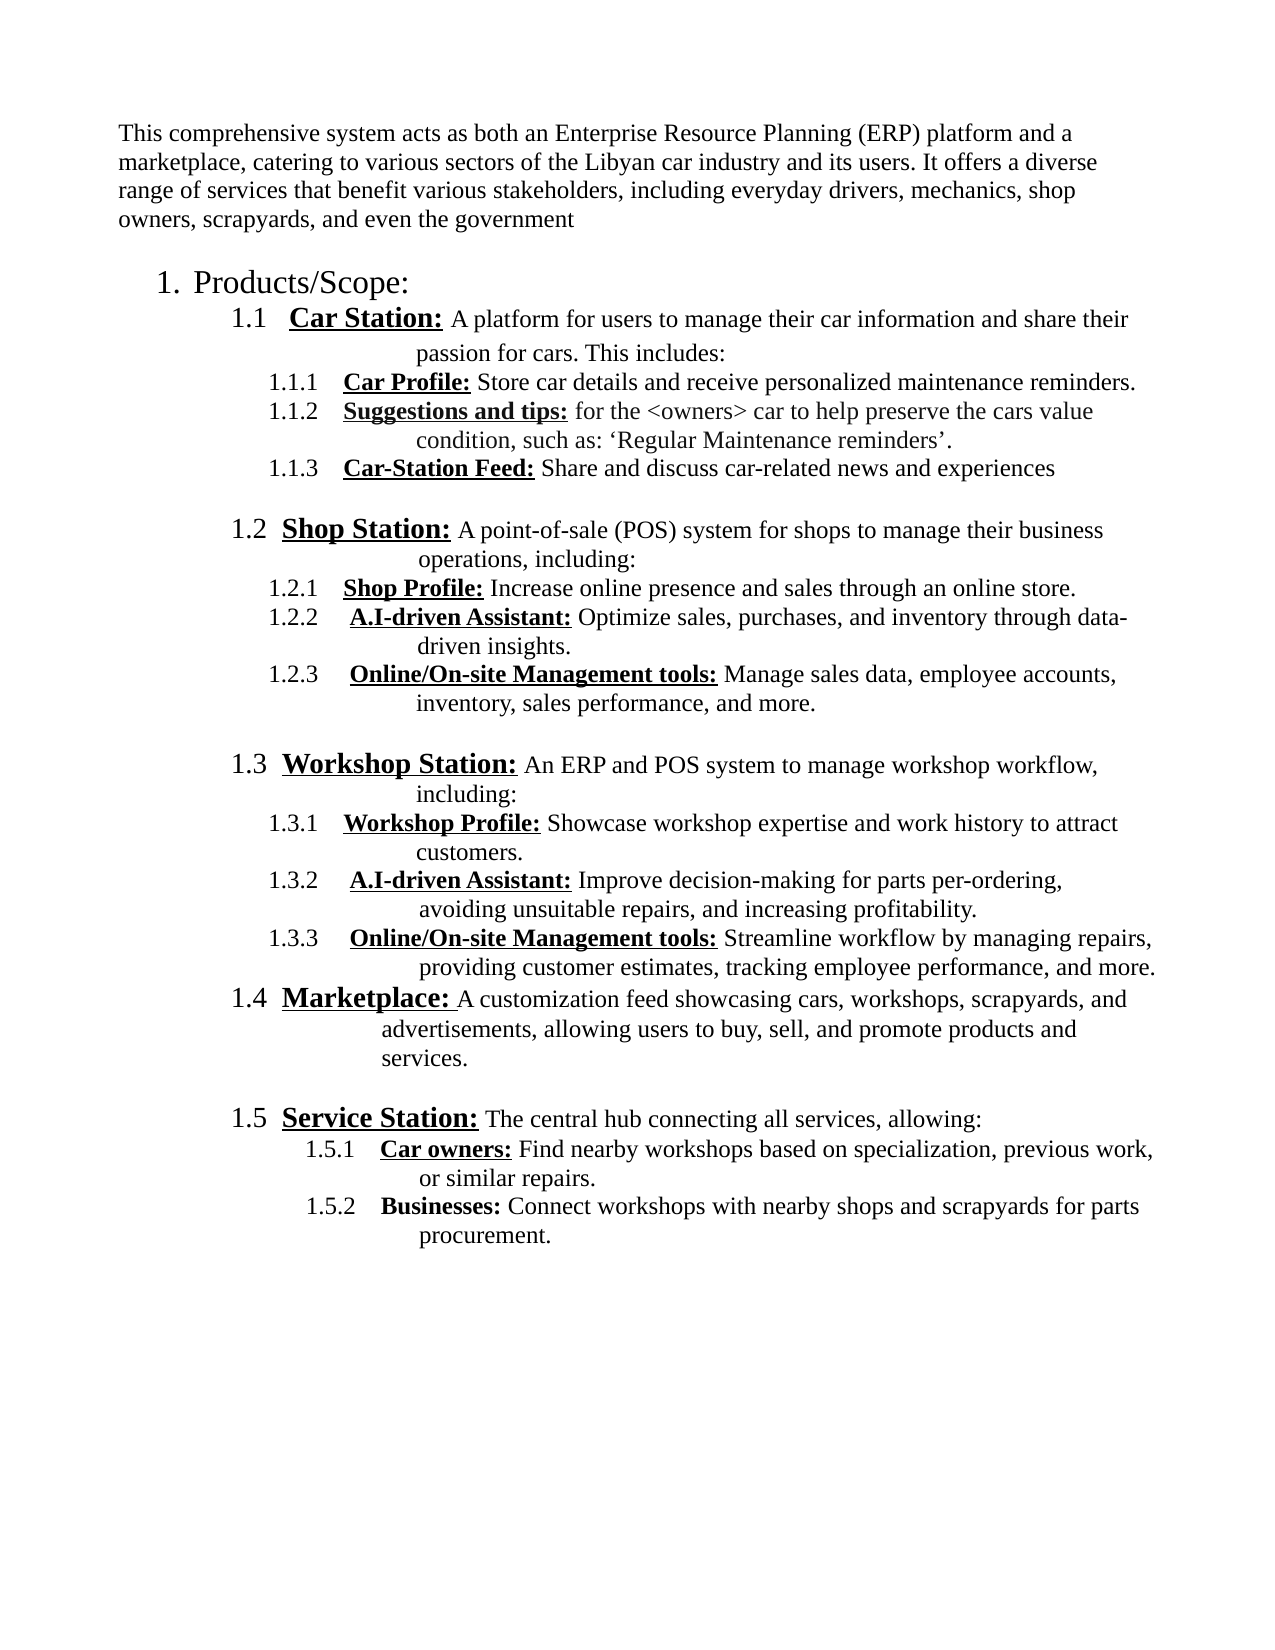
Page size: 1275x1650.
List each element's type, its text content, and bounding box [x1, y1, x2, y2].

text 1.3.2 A.I-driven Assistant: Improve decision-making for parts per-ordering, avoiding unsuitable repairs, and increasing profitability. [268, 866, 1157, 923]
text 1.3.1 Workshop Profile: Showcase workshop expertise and work history to attract customers. [268, 808, 1157, 866]
text 1.5 Service Station: The central hub connecting all services, allowing: [231, 1100, 1157, 1134]
list 1.1.1 Car Profile: Store car details and receive personalized maintenance reminders. [268, 367, 1157, 396]
list 1.1 Car Station: A platform for users to manage their car information and share their passion for cars. This includes: [193, 300, 1157, 367]
text 1.2.3 Online/On-site Management tools: Manage sales data, employee accounts, inventory, sales performance, and more. [268, 659, 1157, 717]
text 1.3 Workshop Station: An ERP and POS system to manage workshop workflow, including: [231, 746, 1157, 808]
list Products/Scope: [156, 262, 1157, 300]
text 1.1.2 Suggestions and tips: for the <owners> car to help preserve the cars value condition, such as: ‘Regular Maintenance reminders’. [268, 396, 1157, 453]
text This comprehensive system acts as both an Enterprise Resource Planning (ERP) platform and a marketplace, catering to various sectors of the Libyan car industry and its users. It offers a diverse range of services that benefit various stakeholders, including everyday drivers, mechanics, shop owners, scrapyards, and even the government [118, 118, 1157, 233]
text 1.2 Shop Station: A point-of-sale (POS) system for shops to manage their business operations, including: [231, 511, 1157, 573]
text 1.2.1 Shop Profile: Increase online presence and sales through an online store. [268, 573, 1157, 602]
text 1.5.2 Businesses: Connect workshops with nearby shops and scrapyards for parts procurement. [268, 1191, 1157, 1249]
text 1.1.3 Car-Station Feed: Share and discuss car-related news and experiences [268, 453, 1157, 482]
text 1.5.1 Car owners: Find nearby workshops based on specialization, previous work, or similar repairs. [268, 1134, 1157, 1191]
text 1.3.3 Online/On-site Management tools: Streamline workflow by managing repairs, providing customer estimates, tracking employee performance, and more. [268, 923, 1157, 981]
text 1.4 Marketplace: A customization feed showcasing cars, workshops, scrapyards, and advertisements, allowing users to buy, sell, and promote products and services. [231, 981, 1157, 1072]
text 1.2.2 A.I-driven Assistant: Optimize sales, purchases, and inventory through data- driven insights. [268, 602, 1157, 659]
